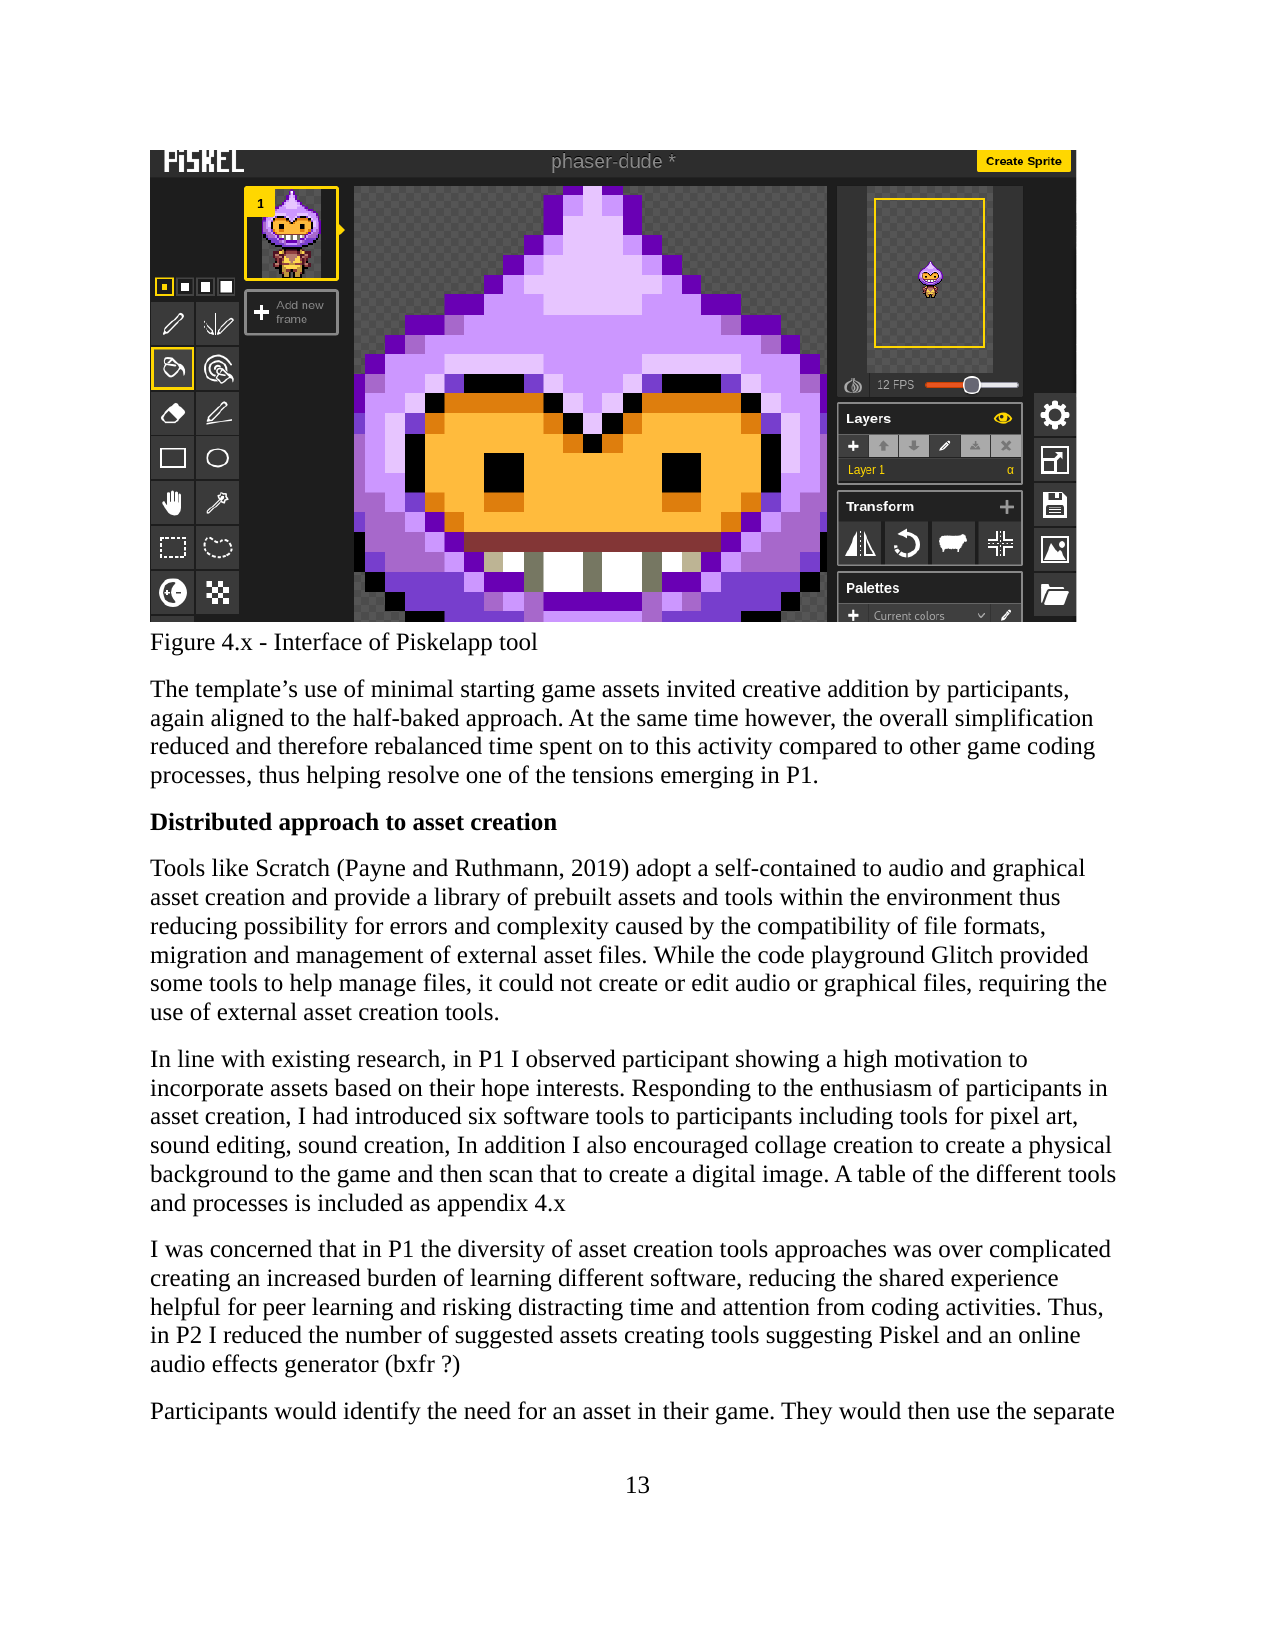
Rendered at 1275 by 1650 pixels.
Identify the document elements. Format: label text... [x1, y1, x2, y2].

text In line with existing research, in P1 I observed participant showing a high motivation to incorporate assets based on their hope interests. Responding to the enthusiasm of participants in asset creation, I had introduced six software tools to participants including tools for pixel art, sound editing, sound creation, In addition I also encouraged collage creation to create a physical background to the game and then scan that to create a digital image. A table of the different tools and processes is included as appendix 4.x [150, 1044, 1125, 1216]
text Participants would identify the need for an asset in their game. They would then use the separate [150, 1396, 1125, 1425]
text The template’s use of minimal starting game assets invited creative addition by participants, again aligned to the half-baked approach. At the same time however, the overall simplification reduced and therefore rebalanced time spent on to this activity compared to other game coding processes, thus helping resolve one of the tensions emerging in P1. [150, 674, 1125, 789]
text Figure 4.x - Interface of Piskelapp tool [150, 150, 1125, 656]
text I was concerned that in P1 the diversity of asset creation tools approaches was over complicated creating an increased burden of learning different software, reducing the shared experience helpful for peer learning and risking distracting time and attention from coding activities. Thus, in P2 I reduced the number of suggested assets creating tools suggesting Piskel and an online audio effects generator (bxfr ?) [150, 1234, 1125, 1378]
text Distributed approach to asset creation [150, 807, 1125, 836]
picture [150, 150, 1077, 622]
text Tools like Scratch (Payne and Ruthmann, 2019) adopt a self-contained to audio and graphical asset creation and provide a library of prebuilt assets and tools within the environment thus reducing possibility for errors and complexity caused by the compatibility of file formats, migration and management of external asset files. While the code playground Glitch provided some tools to help manage files, it could not create or edit audio or graphical files, requiring the use of external asset creation tools. [150, 853, 1125, 1026]
